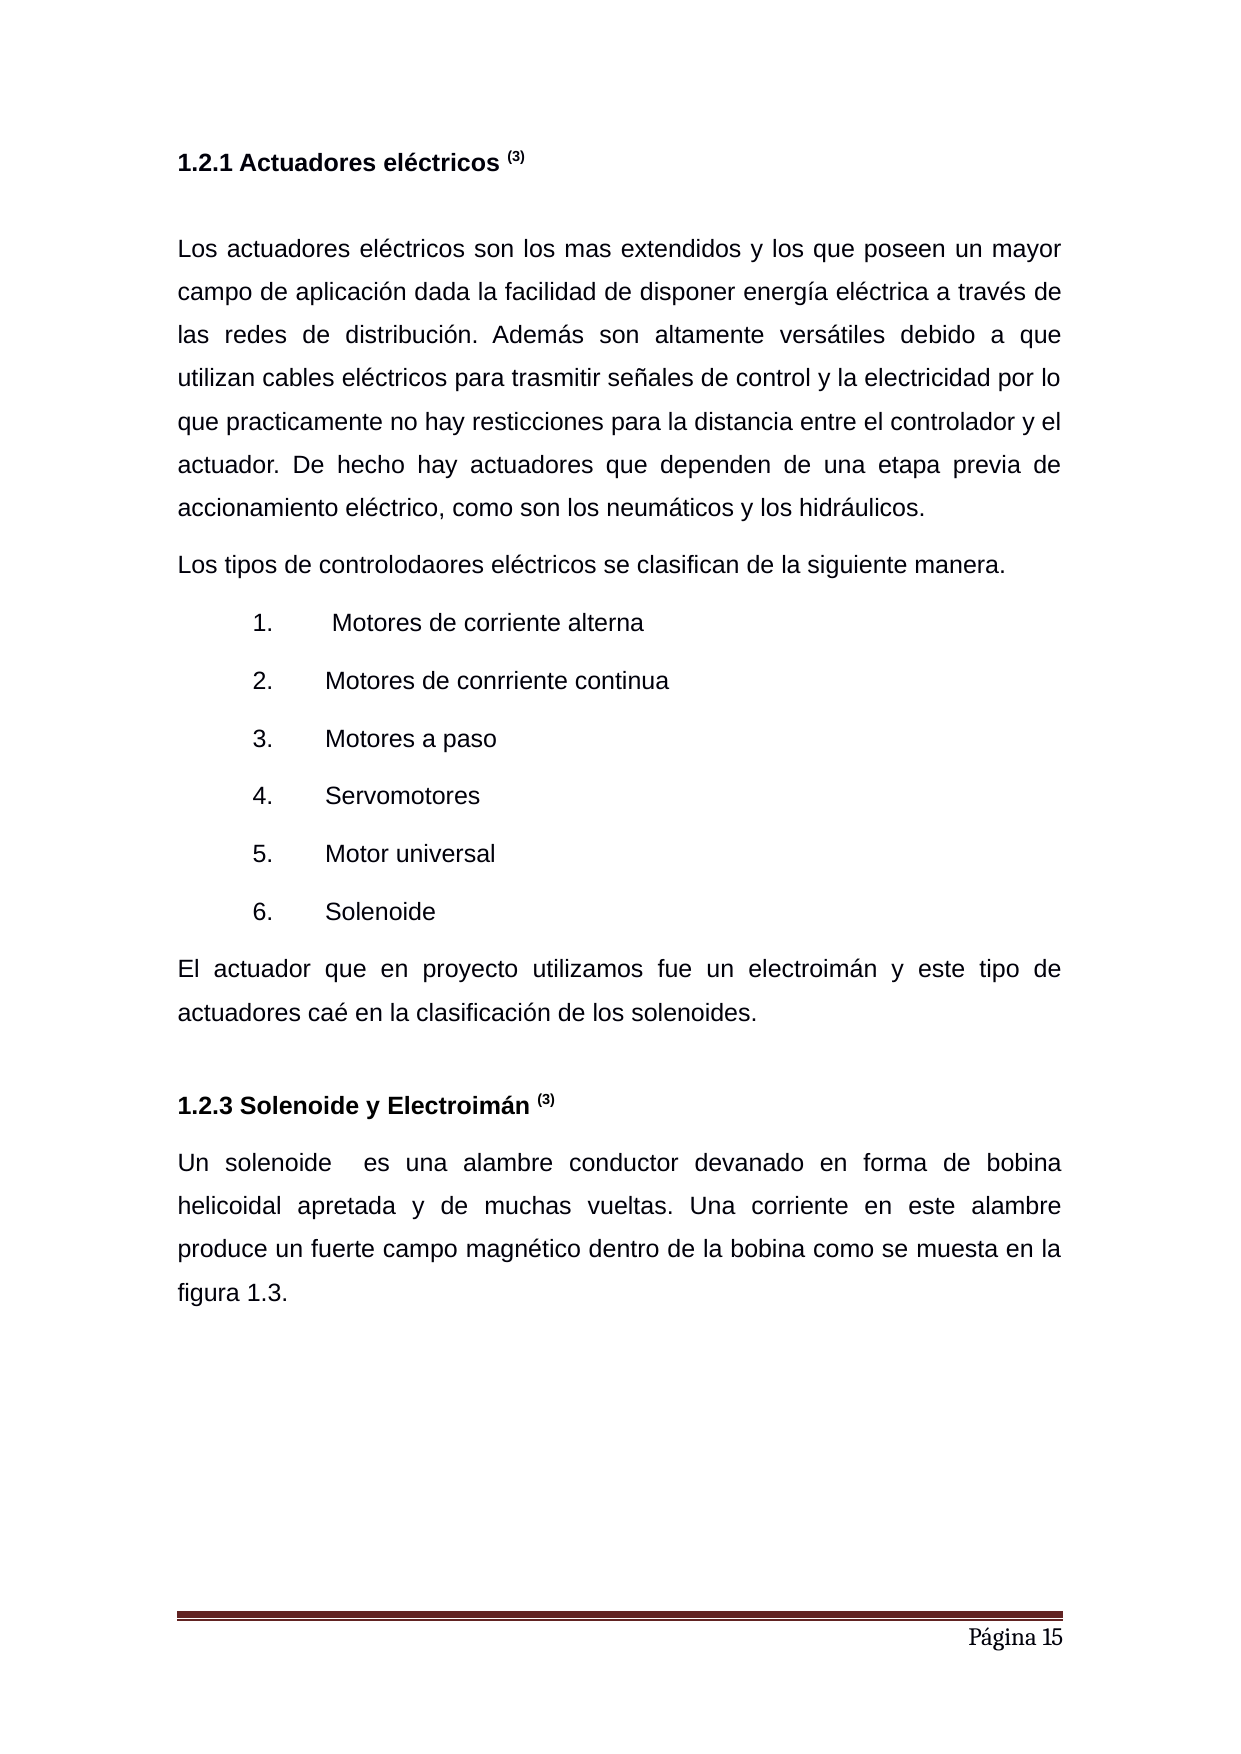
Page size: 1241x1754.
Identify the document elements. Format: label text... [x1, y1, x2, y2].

list Motores de corriente alterna [177, 608, 1063, 637]
subtitle 1.2.3 Solenoide y Electroimán (3) [177, 1091, 1063, 1119]
text 1.2.1 Actuadores eléctricos (3) [177, 148, 1063, 176]
text Los tipos de controlodaores eléctricos se clasifican de la siguiente manera. [177, 551, 1063, 579]
list Solenoide [177, 897, 1063, 926]
text Un solenoide es una alambre conductor devanado en forma de bobina helicoidal apretada y de muchas vueltas. Una corriente en este alambre produce un fuerte campo magnético dentro de la bobina como se muesta en la figura 1.3. [177, 1148, 1063, 1306]
list Motores a paso [177, 724, 1063, 752]
text El actuador que en proyecto utilizamos fue un electroimán y este tipo de actuadores caé en la clasificación de los solenoides. [177, 954, 1063, 1026]
list Servomotores [177, 781, 1063, 810]
list Motor universal [177, 839, 1063, 868]
text Los actuadores eléctricos son los mas extendidos y los que poseen un mayor campo de aplicación dada la facilidad de disponer energía eléctrica a través de las redes de distribución. Además son altamente versátiles debido a que utilizan cables eléctricos para trasmitir señales de control y la electricidad por lo que practicamente no hay resticciones para la distancia entre el controlador y el actuador. De hecho hay actuadores que dependen de una etapa previa de accionamiento eléctrico, como son los neumáticos y los hidráulicos. [177, 234, 1063, 522]
list Motores de conrriente continua [177, 666, 1063, 695]
